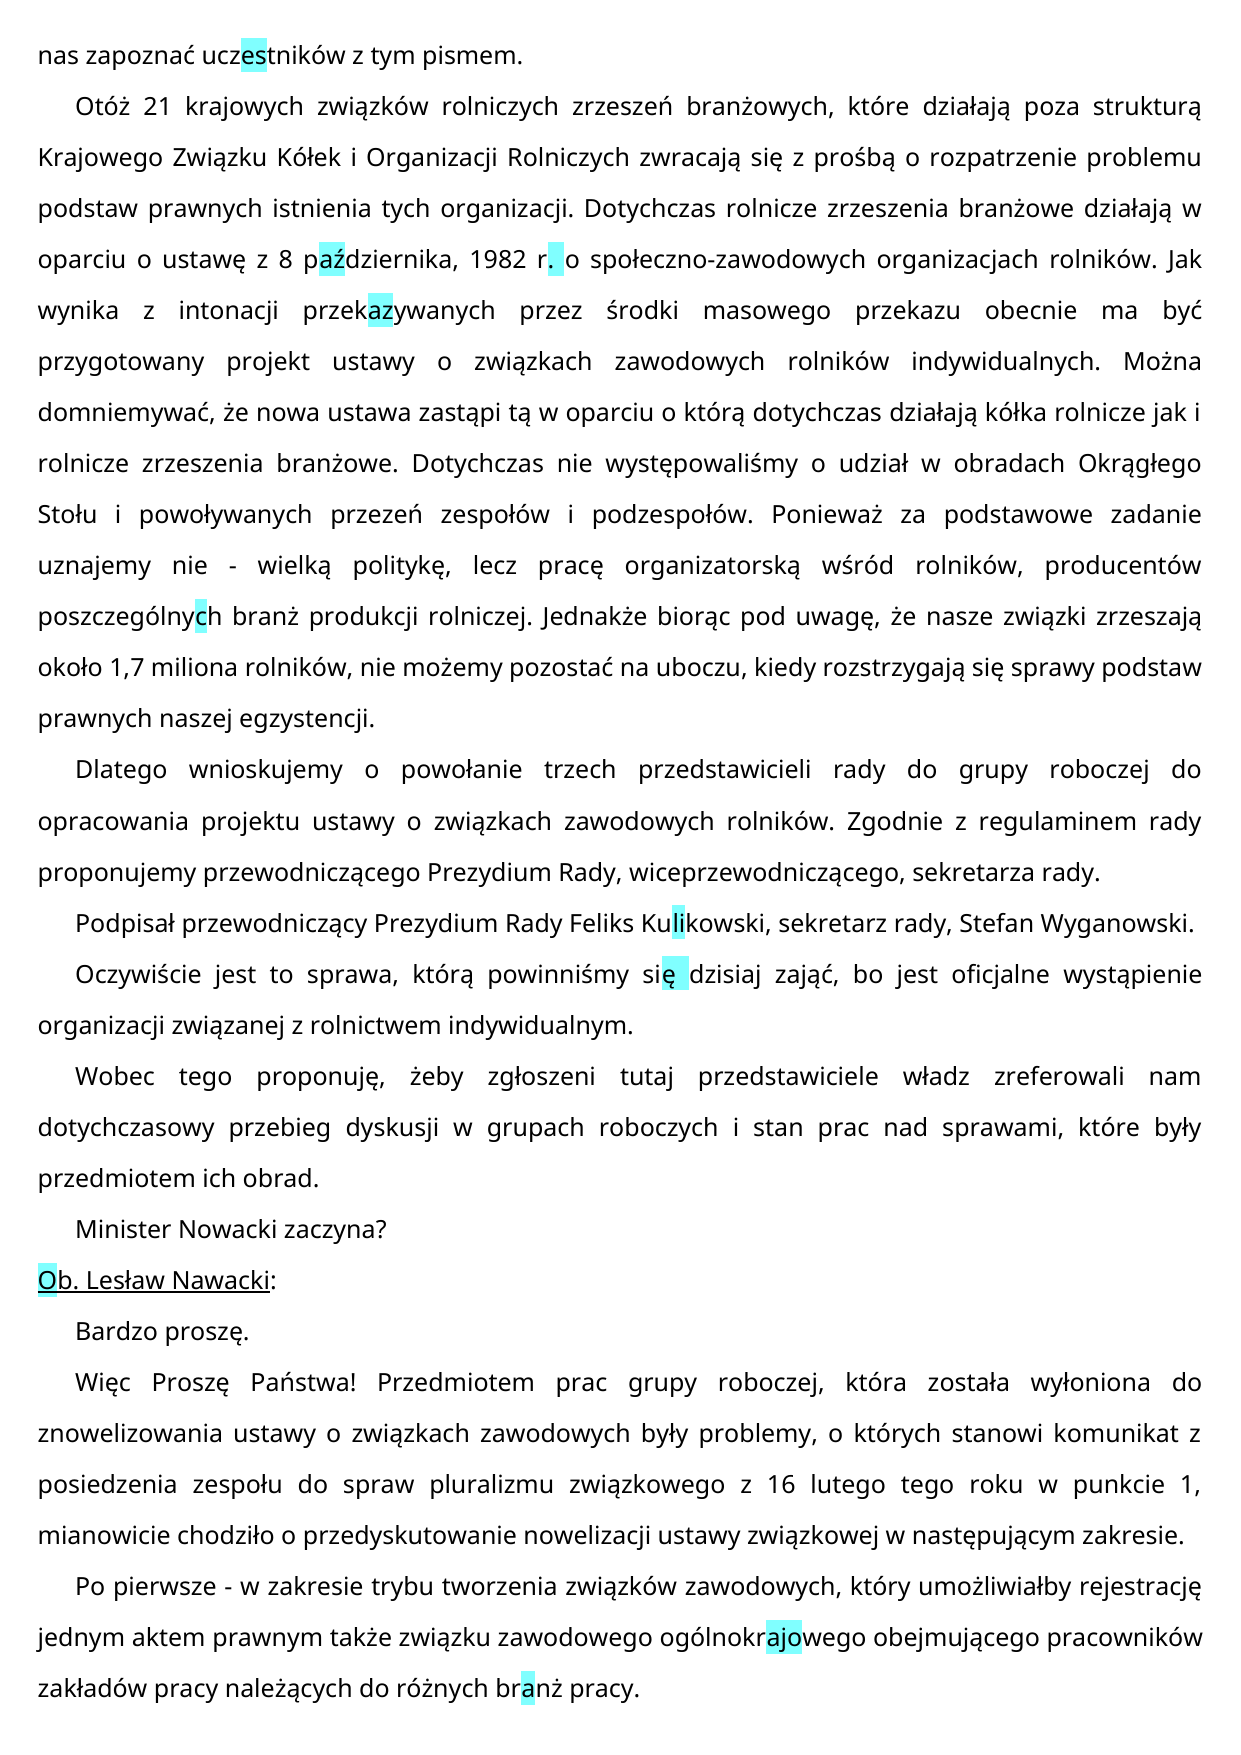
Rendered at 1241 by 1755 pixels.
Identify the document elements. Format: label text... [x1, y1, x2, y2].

text Otóż 21 krajowych związków rolniczych zrzeszeń branżowych, które działają poza strukturą Krajowego Związku Kółek i Organizacji Rolniczych zwracają się z prośbą o rozpatrzenie problemu podstaw prawnych istnienia tych organizacji. Dotychczas rolnicze zrzeszenia branżowe działają w oparciu o ustawę z 8 października, 1982 r. o społeczno-zawodowych organizacjach rolników. Jak wynika z intonacji przekazywanych przez środki masowego przekazu obecnie ma być przygotowany projekt ustawy o związkach zawodowych rolników indywidualnych. Można domniemywać, że nowa ustawa zastąpi tą w oparciu o którą dotychczas działają kółka rolnicze jak i rolnicze zrzeszenia branżowe. Dotychczas nie występowaliśmy o udział w obradach Okrągłego Stołu i powoływanych przezeń zespołów i podzespołów. Ponieważ za podstawowe zadanie uznajemy nie - wielką politykę, lecz pracę organizatorską wśród rolników, producentów poszczególnych branż produkcji rolniczej. Jednakże biorąc pod uwagę, że nasze związki zrzeszają około 1,7 miliona rolników, nie możemy pozostać na uboczu, kiedy rozstrzygają się sprawy podstaw prawnych naszej egzystencji. [37, 88, 1203, 735]
text Wobec tego proponuję, żeby zgłoszeni tutaj przedstawiciele władz zreferowali nam dotychczasowy przebieg dyskusji w grupach roboczych i stan prac nad sprawami, które były przedmiotem ich obrad. [37, 1058, 1203, 1194]
text Bardzo proszę. [37, 1313, 1203, 1348]
text Dlatego wnioskujemy o powołanie trzech przedstawicieli rady do grupy roboczej do opracowania projektu ustawy o związkach zawodowych rolników. Zgodnie z regulaminem rady proponujemy przewodniczącego Prezydium Rady, wiceprzewodniczącego, sekretarza rady. [37, 752, 1203, 888]
text Więc Proszę Państwa! Przedmiotem prac grupy roboczej, która została wyłoniona do znowelizowania ustawy o związkach zawodowych były problemy, o których stanowi komunikat z posiedzenia zespołu do spraw pluralizmu związkowego z 16 lutego tego roku w punkcie 1, mianowicie chodziło o przedyskutowanie nowelizacji ustawy związkowej w następującym zakresie. [37, 1364, 1203, 1552]
text Po pierwsze - w zakresie trybu tworzenia związków zawodowych, który umożliwiałby rejestrację jednym aktem prawnym także związku zawodowego ogólnokrajowego obejmującego pracowników zakładów pracy należących do różnych branż pracy. [37, 1569, 1203, 1705]
text Podpisał przewodniczący Prezydium Rady Feliks Kulikowski, sekretarz rady, Stefan Wyganowski. [37, 905, 1203, 939]
text Oczywiście jest to sprawa, którą powinniśmy się dzisiaj zająć, bo jest oficjalne wystąpienie organizacji związanej z rolnictwem indywidualnym. [37, 956, 1203, 1041]
text Ob. Lesław Nawacki: [37, 1262, 1203, 1297]
text nas zapoznać uczestników z tym pismem. [37, 37, 1203, 72]
text Minister Nowacki zaczyna? [37, 1211, 1203, 1246]
